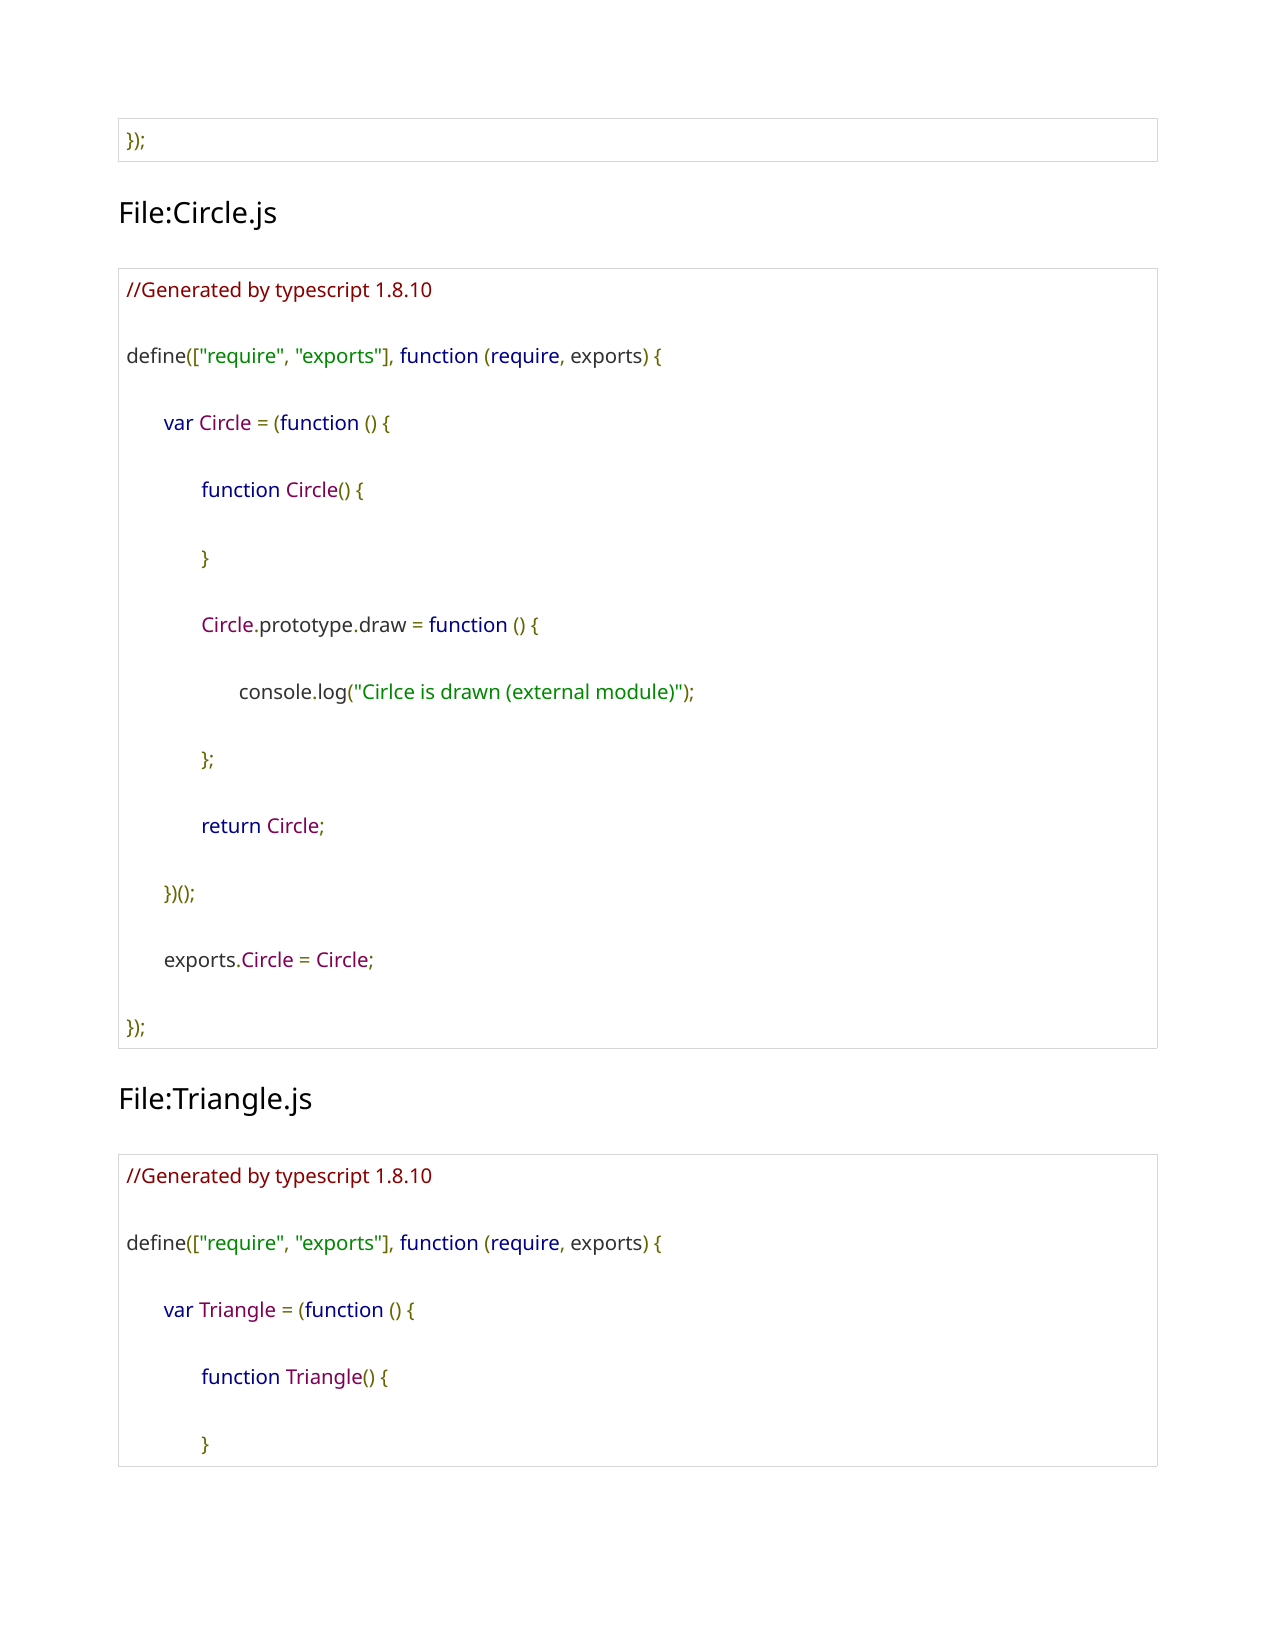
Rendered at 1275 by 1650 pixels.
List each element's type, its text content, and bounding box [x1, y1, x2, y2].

text Circle.prototype.draw = function () { [119, 602, 1157, 638]
text function Circle() { [119, 468, 1157, 504]
text console.log("Cirlce is drawn (external module)"); [119, 669, 1157, 705]
text //Generated by typescript 1.8.10 [119, 1155, 1157, 1190]
text var Circle = (function () { [119, 401, 1157, 437]
text define(["require", "exports"], function (require, exports) { [119, 1221, 1157, 1257]
text function Triangle() { [119, 1355, 1157, 1391]
text var Triangle = (function () { [119, 1288, 1157, 1324]
text })(); [119, 871, 1157, 907]
text }; [119, 736, 1157, 772]
subtitle File:Circle.js [118, 192, 1157, 232]
text exports.Circle = Circle; [119, 938, 1157, 974]
text //Generated by typescript 1.8.10 [119, 269, 1157, 303]
text }); [119, 119, 1157, 161]
text return Circle; [119, 803, 1157, 839]
text define(["require", "exports"], function (require, exports) { [119, 334, 1157, 370]
text } [119, 1422, 1157, 1466]
subtitle File:Triangle.js [118, 1078, 1157, 1118]
text }); [119, 1005, 1157, 1048]
text } [119, 535, 1157, 571]
